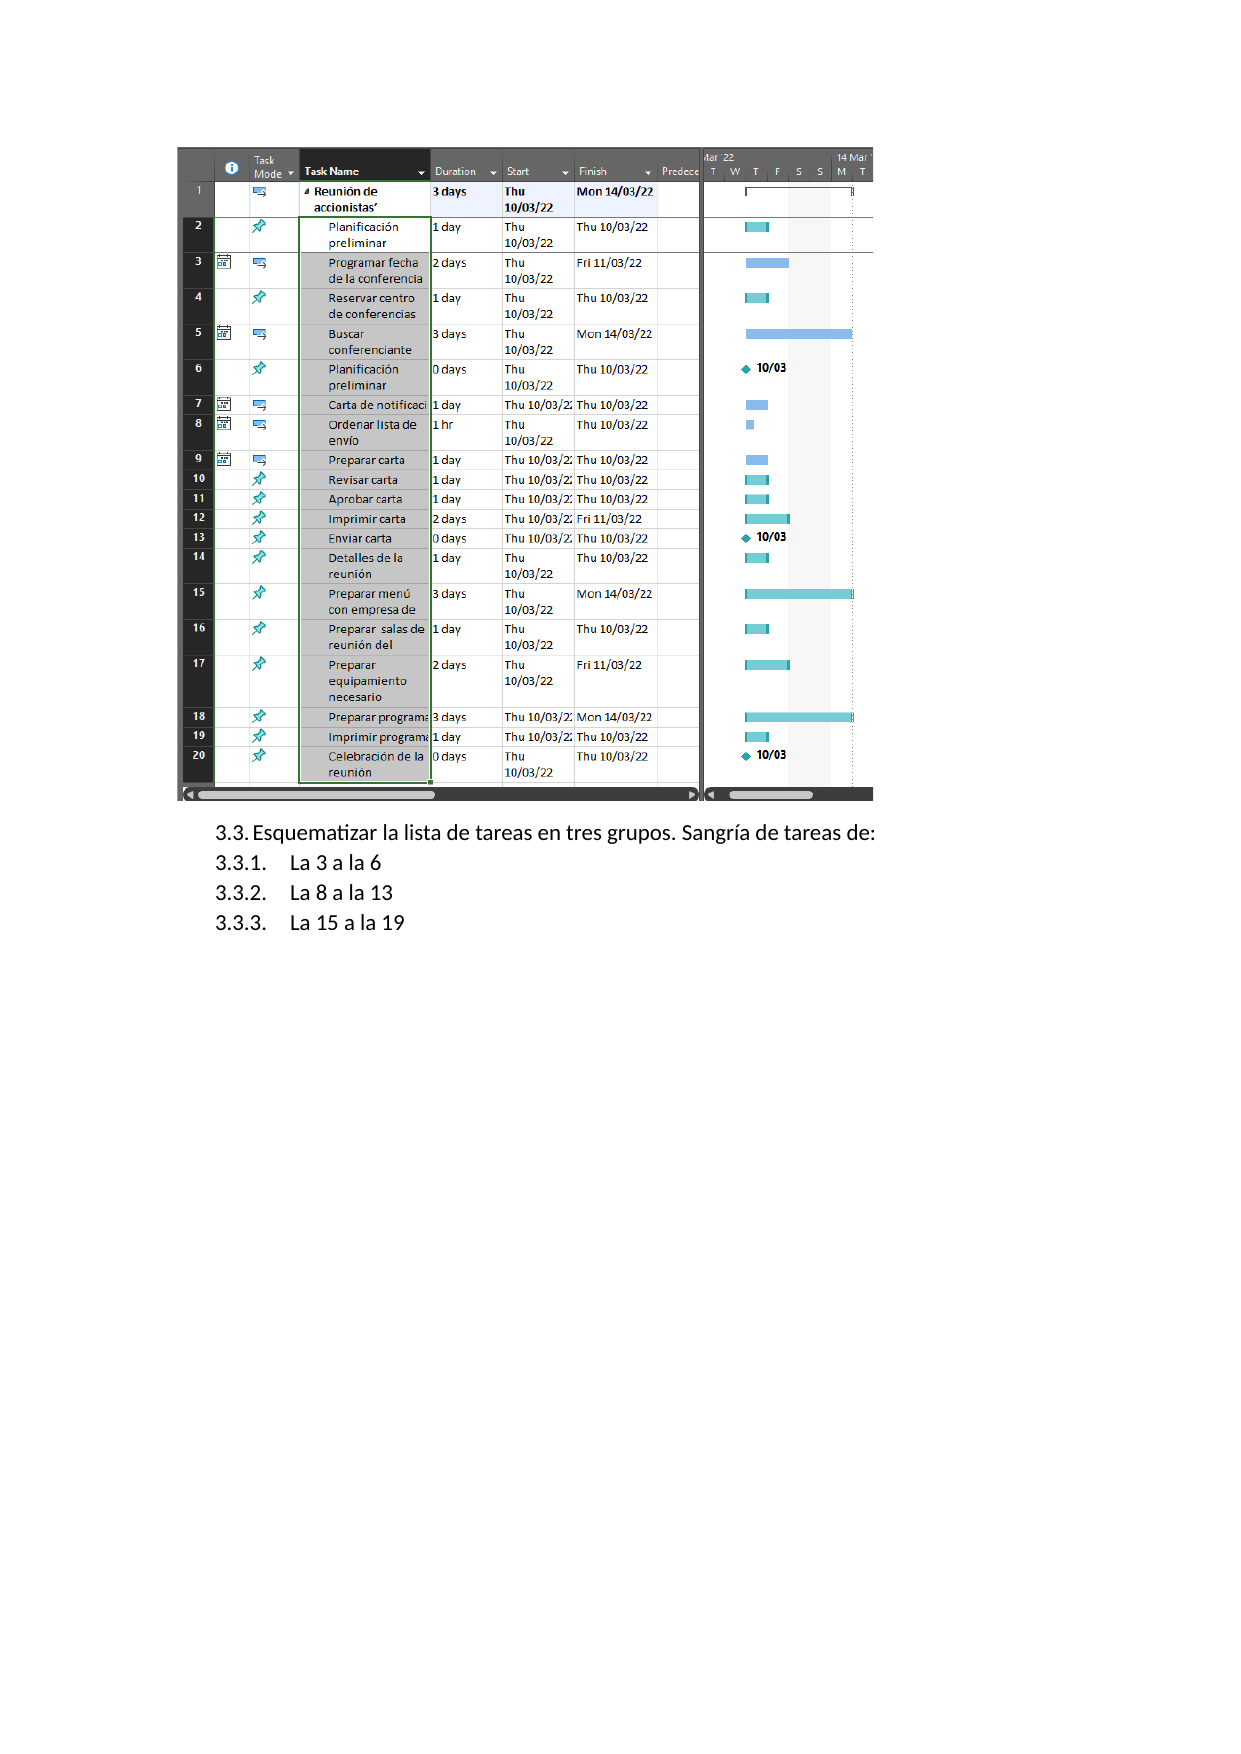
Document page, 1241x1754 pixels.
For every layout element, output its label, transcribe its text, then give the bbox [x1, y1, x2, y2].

list Esquematizar la lista de tareas en tres grupos. Sangría de tareas de: [215, 818, 1063, 847]
list La 3 a la 6 [215, 848, 1063, 876]
list La 15 a la 19 [215, 908, 1063, 936]
list La 8 a la 13 [215, 878, 1063, 906]
